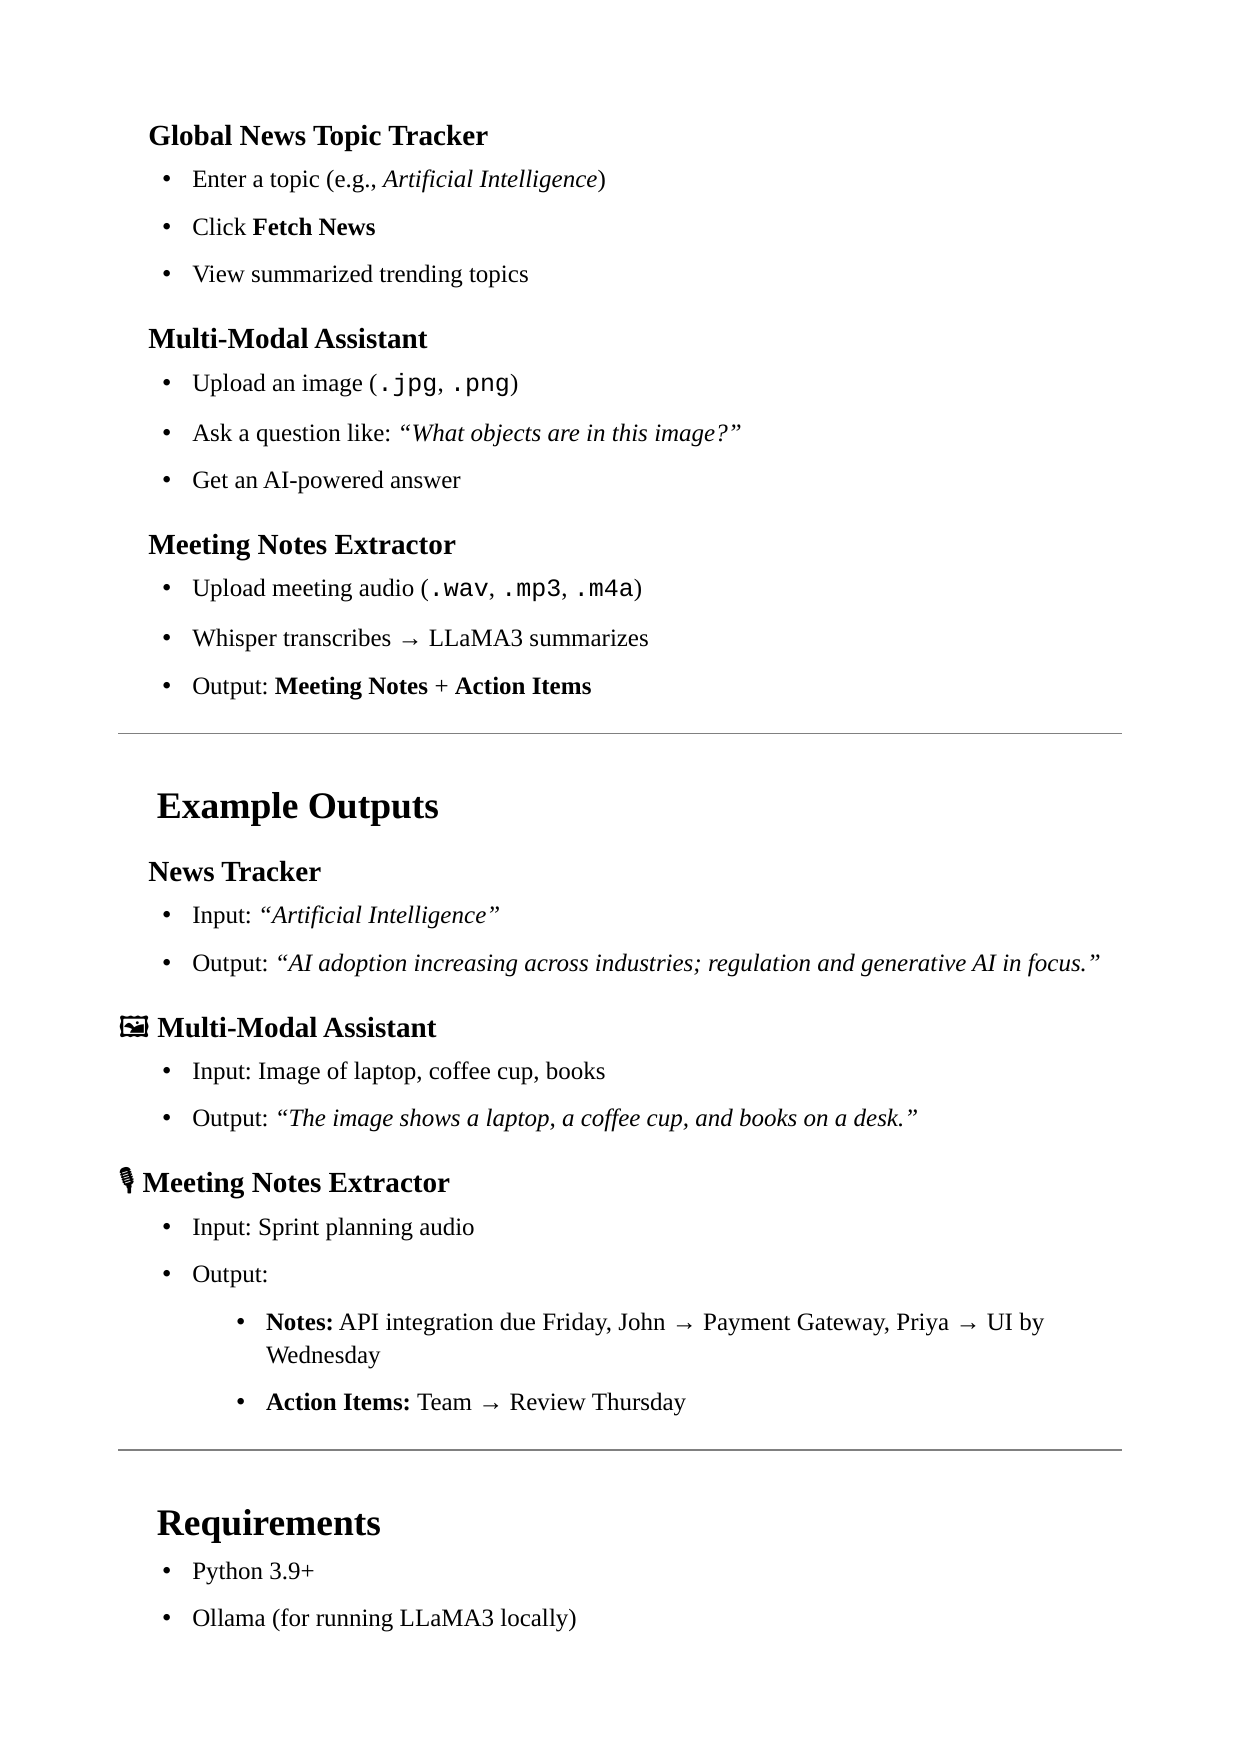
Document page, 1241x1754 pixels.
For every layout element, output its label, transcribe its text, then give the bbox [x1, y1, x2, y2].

list View summarized trending topics [162, 259, 1122, 288]
list Enter a topic (e.g., Artificial Intelligence) [162, 164, 1122, 193]
list Upload an image (.jpg, .png) [162, 368, 1122, 398]
subtitle 📰 News Tracker [118, 854, 1122, 887]
list Upload meeting audio (.wav, .mp3, .m4a) [162, 573, 1122, 604]
list Click Fetch News [162, 212, 1122, 241]
subtitle 📄 Example Outputs [118, 784, 1122, 827]
list Python 3.9+ [162, 1556, 1122, 1584]
list Output: “The image shows a laptop, a coffee cup, and books on a desk.” [162, 1103, 1122, 1132]
list Ask a question like: “What objects are in this image?” [162, 418, 1122, 446]
subtitle 🔹 Meeting Notes Extractor [118, 527, 1122, 561]
list Output: [162, 1259, 1122, 1288]
list Whisper transcribes → LLaMA3 summarizes [162, 623, 1122, 652]
list Input: “Artificial Intelligence” [162, 900, 1122, 929]
list Output: Meeting Notes + Action Items [162, 671, 1122, 700]
list Get an AI-powered answer [162, 465, 1122, 494]
subtitle 📌 Requirements [118, 1500, 1122, 1543]
subtitle 🖼️ Multi-Modal Assistant [118, 1010, 1122, 1043]
list Ollama (for running LLaMA3 locally) [162, 1603, 1122, 1632]
subtitle 🔹 Multi-Modal Assistant [118, 322, 1122, 355]
list Output: “AI adoption increasing across industries; regulation and generative AI in focus.” [162, 948, 1122, 976]
list Action Items: Team → Review Thursday [236, 1387, 1122, 1416]
list Input: Sprint planning audio [162, 1212, 1122, 1240]
subtitle 🎙️ Meeting Notes Extractor [118, 1166, 1122, 1199]
list Notes: API integration due Friday, John → Payment Gateway, Priya → UI by Wednesday [236, 1307, 1122, 1369]
subtitle 🔹 Global News Topic Tracker [118, 118, 1122, 152]
list Input: Image of laptop, coffee cup, books [162, 1056, 1122, 1084]
